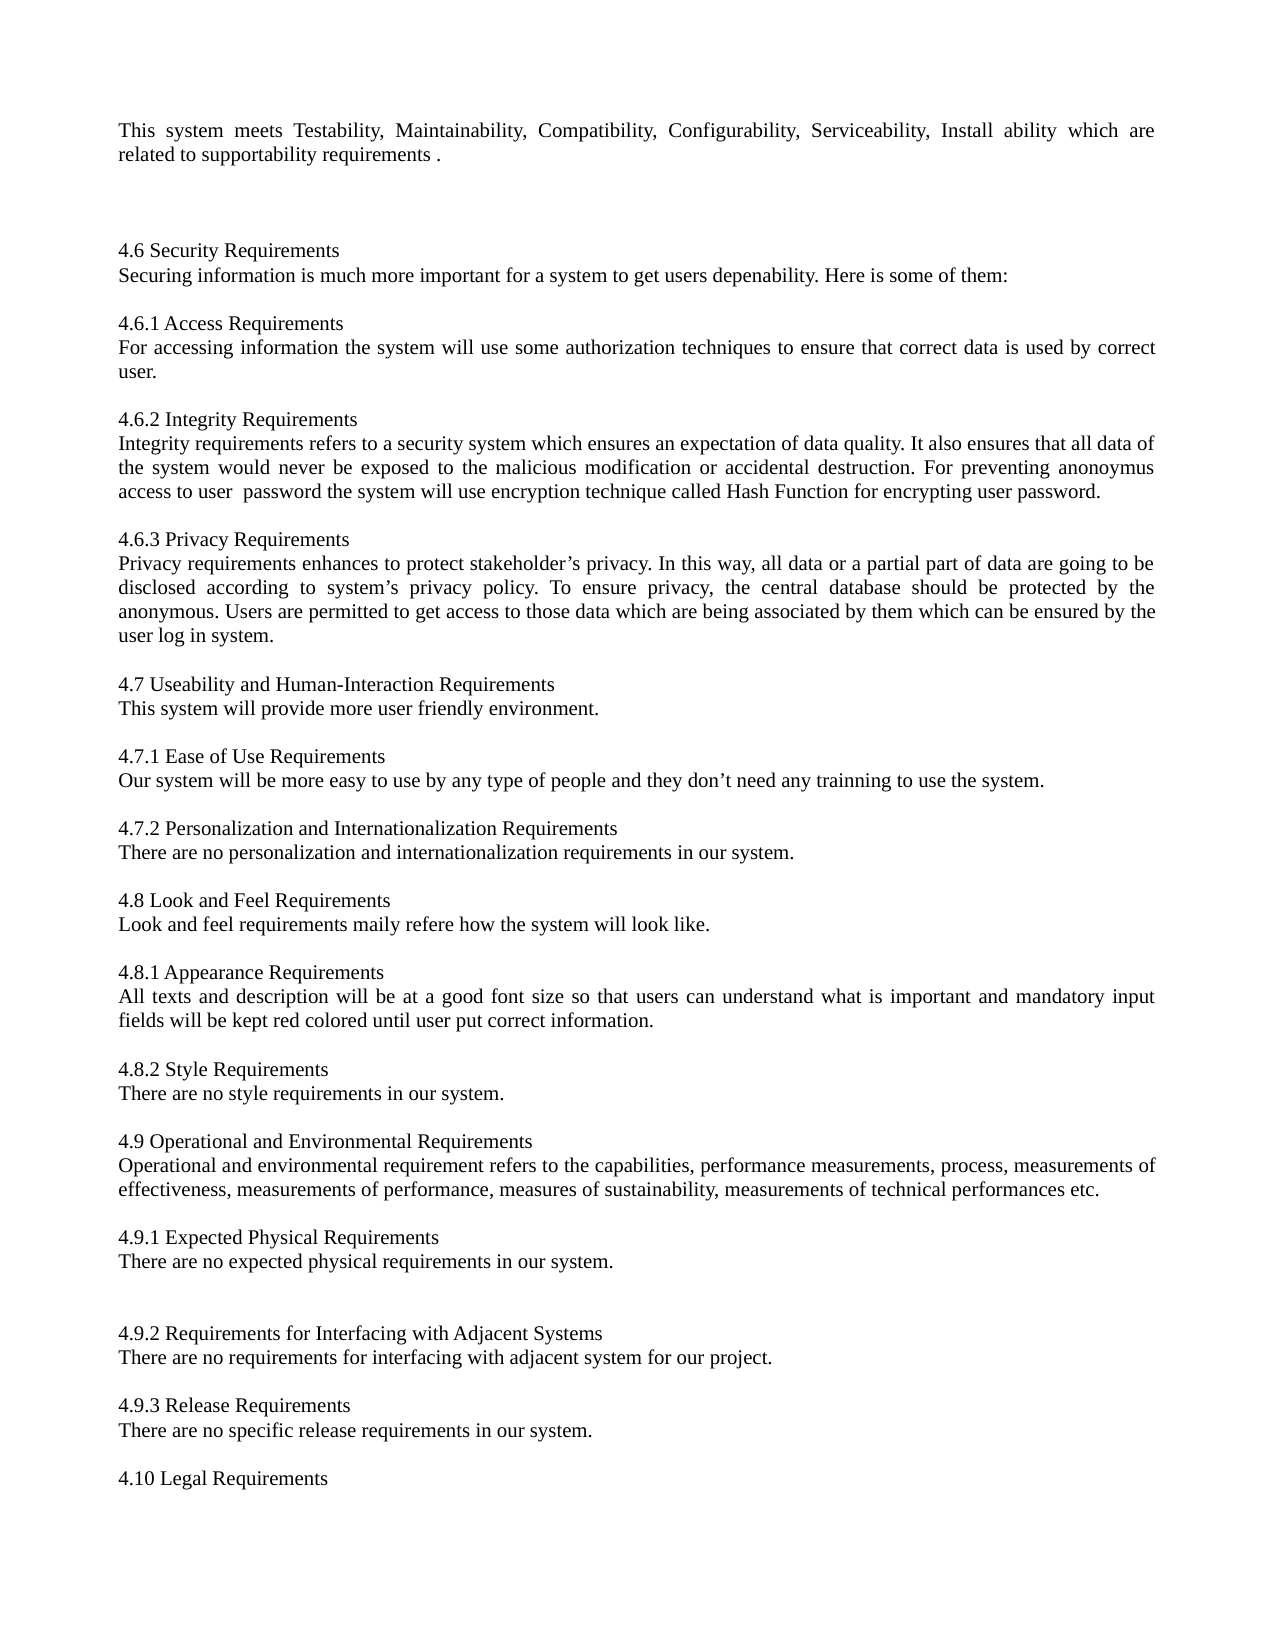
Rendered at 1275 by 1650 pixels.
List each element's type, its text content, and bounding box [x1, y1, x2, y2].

text This system meets Testability, Maintainability, Compatibility, Configurability, Serviceability, Install ability which are related to supportability requirements . [118, 118, 1157, 166]
text Our system will be more easy to use by any type of people and they don’t need any trainning to use the system. [118, 768, 1157, 792]
text 4.6.3 Privacy Requirements [118, 527, 1157, 551]
text Privacy requirements enhances to protect stakeholder’s privacy. In this way, all data or a partial part of data are going to be disclosed according to system’s privacy policy. To ensure privacy, the central database should be protected by the anonymous. Users are permitted to get access to those data which are being associated by them which can be ensured by the user log in system. [118, 551, 1157, 647]
text There are no personalization and internationalization requirements in our system. [118, 840, 1157, 864]
text 4.6.2 Integrity Requirements [118, 407, 1157, 431]
text 4.8 Look and Feel Requirements [118, 888, 1157, 912]
text There are no specific release requirements in our system. [118, 1417, 1157, 1442]
text 4.7 Useability and Human-Interaction Requirements [118, 672, 1157, 696]
text There are no requirements for interfacing with adjacent system for our project. [118, 1345, 1157, 1369]
text 4.8.1 Appearance Requirements [118, 960, 1157, 984]
text There are no style requirements in our system. [118, 1081, 1157, 1105]
text 4.9 Operational and Environmental Requirements [118, 1129, 1157, 1153]
text Securing information is much more important for a system to get users depenability. Here is some of them: [118, 262, 1157, 287]
text Operational and environmental requirement refers to the capabilities, performance measurements, process, measurements of effectiveness, measurements of performance, measures of sustainability, measurements of technical performances etc. [118, 1153, 1157, 1201]
text 4.10 Legal Requirements [118, 1466, 1157, 1490]
text 4.9.1 Expected Physical Requirements [118, 1225, 1157, 1249]
text Look and feel requirements maily refere how the system will look like. [118, 912, 1157, 936]
text 4.9.2 Requirements for Interfacing with Adjacent Systems [118, 1321, 1157, 1345]
text 4.7.2 Personalization and Internationalization Requirements [118, 816, 1157, 840]
text Integrity requirements refers to a security system which ensures an expectation of data quality. It also ensures that all data of the system would never be exposed to the malicious modification or accidental destruction. For preventing anonoymus access to user password the system will use encryption technique called Hash Function for encrypting user password. [118, 431, 1157, 503]
text 4.8.2 Style Requirements [118, 1057, 1157, 1081]
text This system will provide more user friendly environment. [118, 696, 1157, 720]
text 4.6.1 Access Requirements [118, 311, 1157, 335]
text There are no expected physical requirements in our system. [118, 1249, 1157, 1273]
text 4.7.1 Ease of Use Requirements [118, 744, 1157, 768]
text For accessing information the system will use some authorization techniques to ensure that correct data is used by correct user. [118, 335, 1157, 383]
text 4.9.3 Release Requirements [118, 1393, 1157, 1417]
text All texts and description will be at a good font size so that users can understand what is important and mandatory input fields will be kept red colored until user put correct information. [118, 984, 1157, 1032]
text 4.6 Security Requirements [118, 238, 1157, 262]
